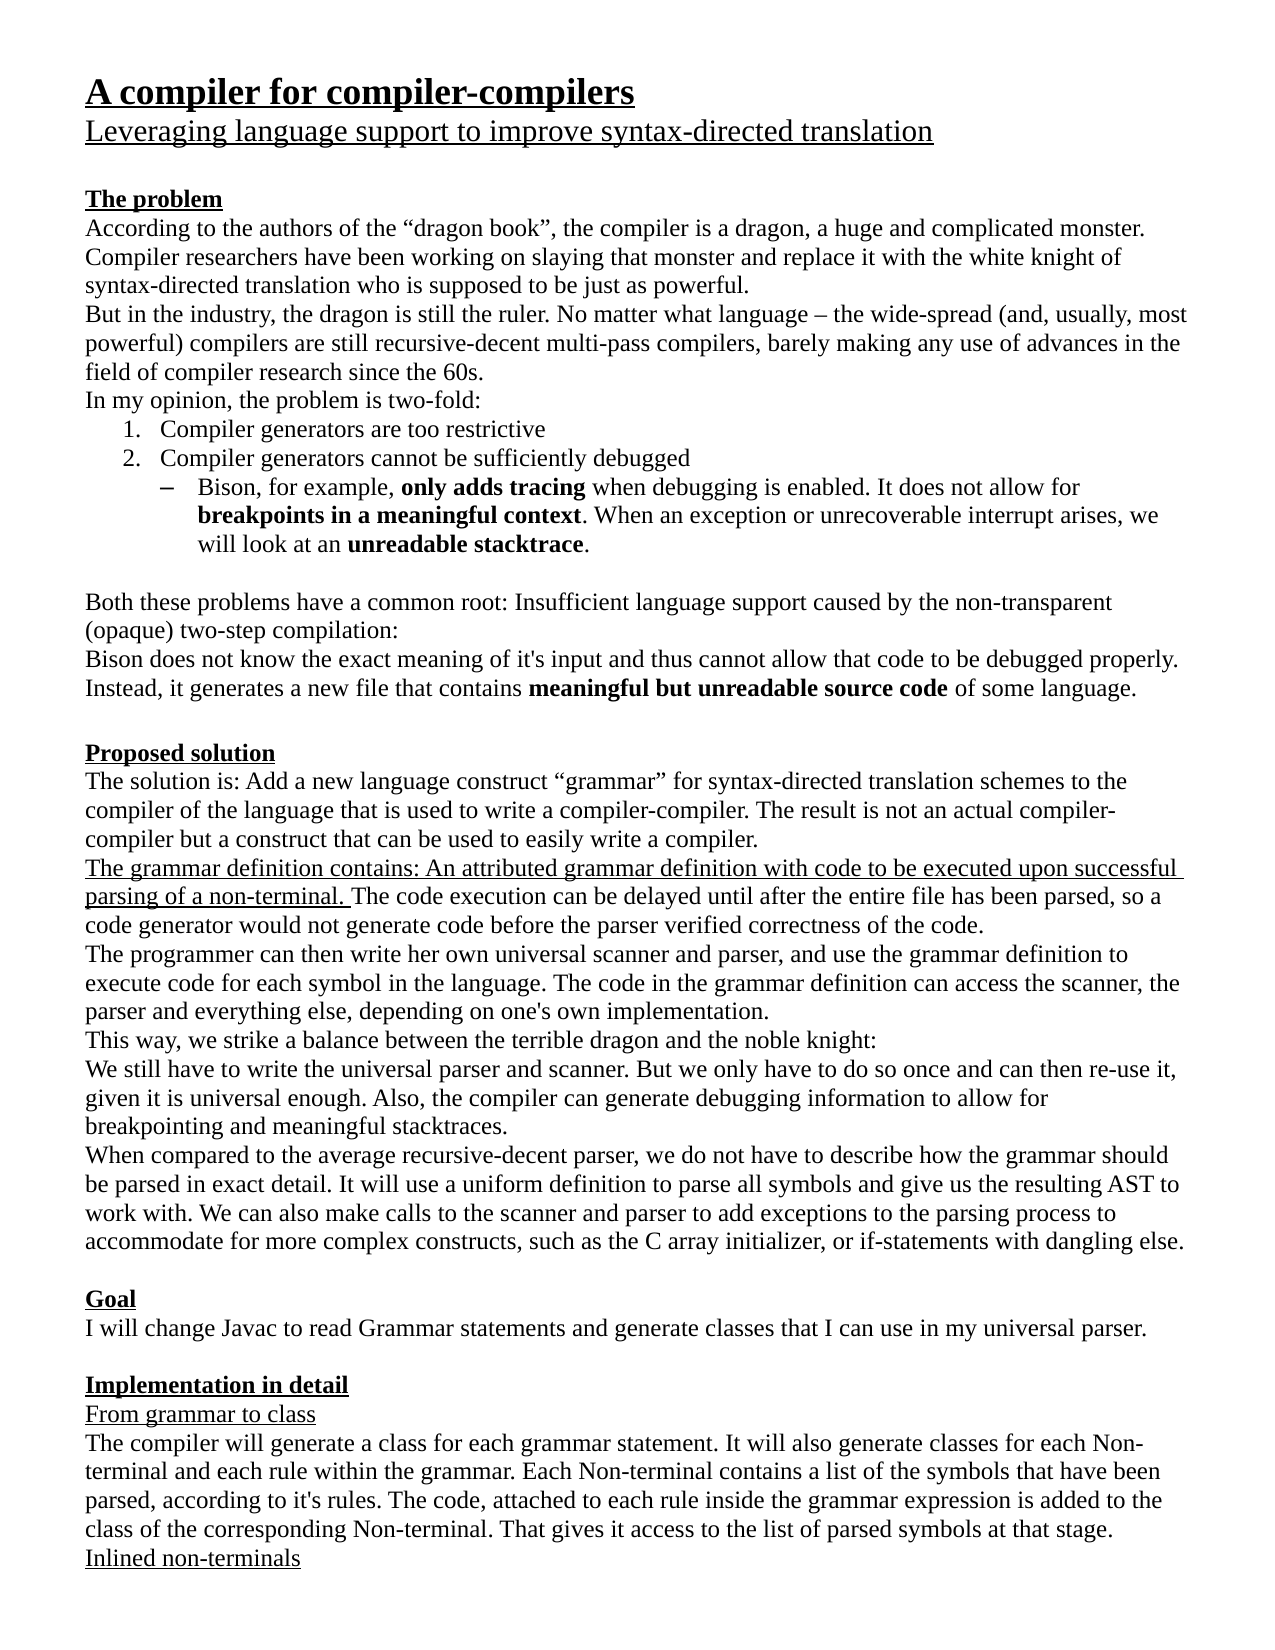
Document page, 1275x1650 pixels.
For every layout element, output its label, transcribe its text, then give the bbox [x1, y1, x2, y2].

text The grammar definition contains: An attributed grammar definition with code to be executed upon successful parsing of a non-terminal. The code execution can be delayed until after the entire file has been parsed, so a code generator would not generate code before the parser verified correctness of the code. [85, 853, 1187, 939]
list Compiler generators are too restrictive [122, 414, 1187, 443]
text From grammar to class [85, 1399, 1187, 1428]
text The solution is: Add a new language construct “grammar” for syntax-directed translation schemes to the compiler of the language that is used to write a compiler-compiler. The result is not an actual compiler-compiler but a construct that can be used to easily write a compiler. [85, 766, 1187, 853]
text Both these problems have a common root: Insufficient language support caused by the non-transparent (opaque) two-step compilation: [85, 587, 1187, 644]
text But in the industry, the dragon is still the ruler. No matter what language – the wide-spread (and, usually, most powerful) compilers are still recursive-decent multi-pass compilers, barely making any use of advances in the field of compiler research since the 60s. [85, 299, 1187, 385]
text We still have to write the universal parser and scanner. But we only have to do so once and can then re-use it, given it is universal enough. Also, the compiler can generate debugging information to allow for breakpointing and meaningful stacktraces. [85, 1054, 1187, 1140]
text According to the authors of the “dragon book”, the compiler is a dragon, a huge and complicated monster. Compiler researchers have been working on slaying that monster and replace it with the white knight of syntax-directed translation who is supposed to be just as powerful. [85, 213, 1187, 299]
list Bison, for example, only adds tracing when debugging is enabled. It does not allow for breakpoints in a meaningful context. When an exception or unrecoverable interrupt arises, we will look at an unreadable stacktrace. [160, 472, 1187, 558]
text The programmer can then write her own universal scanner and parser, and use the grammar definition to execute code for each symbol in the language. The code in the grammar definition can access the scanner, the parser and everything else, depending on one's own implementation. [85, 939, 1187, 1025]
text The compiler will generate a class for each grammar statement. It will also generate classes for each Non-terminal and each rule within the grammar. Each Non-terminal contains a list of the symbols that have been parsed, according to it's rules. The code, attached to each rule inside the grammar expression is added to the class of the corresponding Non-terminal. That gives it access to the list of parsed symbols at that stage. [85, 1428, 1187, 1543]
text A compiler for compiler-compilers [85, 69, 1187, 112]
text I will change Javac to read Grammar statements and generate classes that I can use in my universal parser. [85, 1313, 1187, 1341]
text When compared to the average recursive-decent parser, we do not have to describe how the grammar should be parsed in exact detail. It will use a uniform definition to parse all symbols and give us the resulting AST to work with. We can also make calls to the scanner and parser to add exceptions to the parsing process to accommodate for more complex constructs, such as the C array initializer, or if-statements with dangling else. [85, 1140, 1187, 1255]
list Compiler generators cannot be sufficiently debugged [122, 443, 1187, 472]
text Inlined non-terminals [85, 1543, 1187, 1571]
text This way, we strike a balance between the terrible dragon and the noble knight: [85, 1025, 1187, 1054]
text Goal [85, 1284, 1187, 1313]
text In my opinion, the problem is two-fold: [85, 385, 1187, 414]
text Leveraging language support to improve syntax-directed translation [85, 112, 1187, 148]
text The problem [85, 184, 1187, 213]
text Bison does not know the exact meaning of it's input and thus cannot allow that code to be debugged properly. Instead, it generates a new file that contains meaningful but unreadable source code of some language. [85, 644, 1187, 702]
text Proposed solution [85, 738, 1187, 766]
text Implementation in detail [85, 1370, 1187, 1399]
